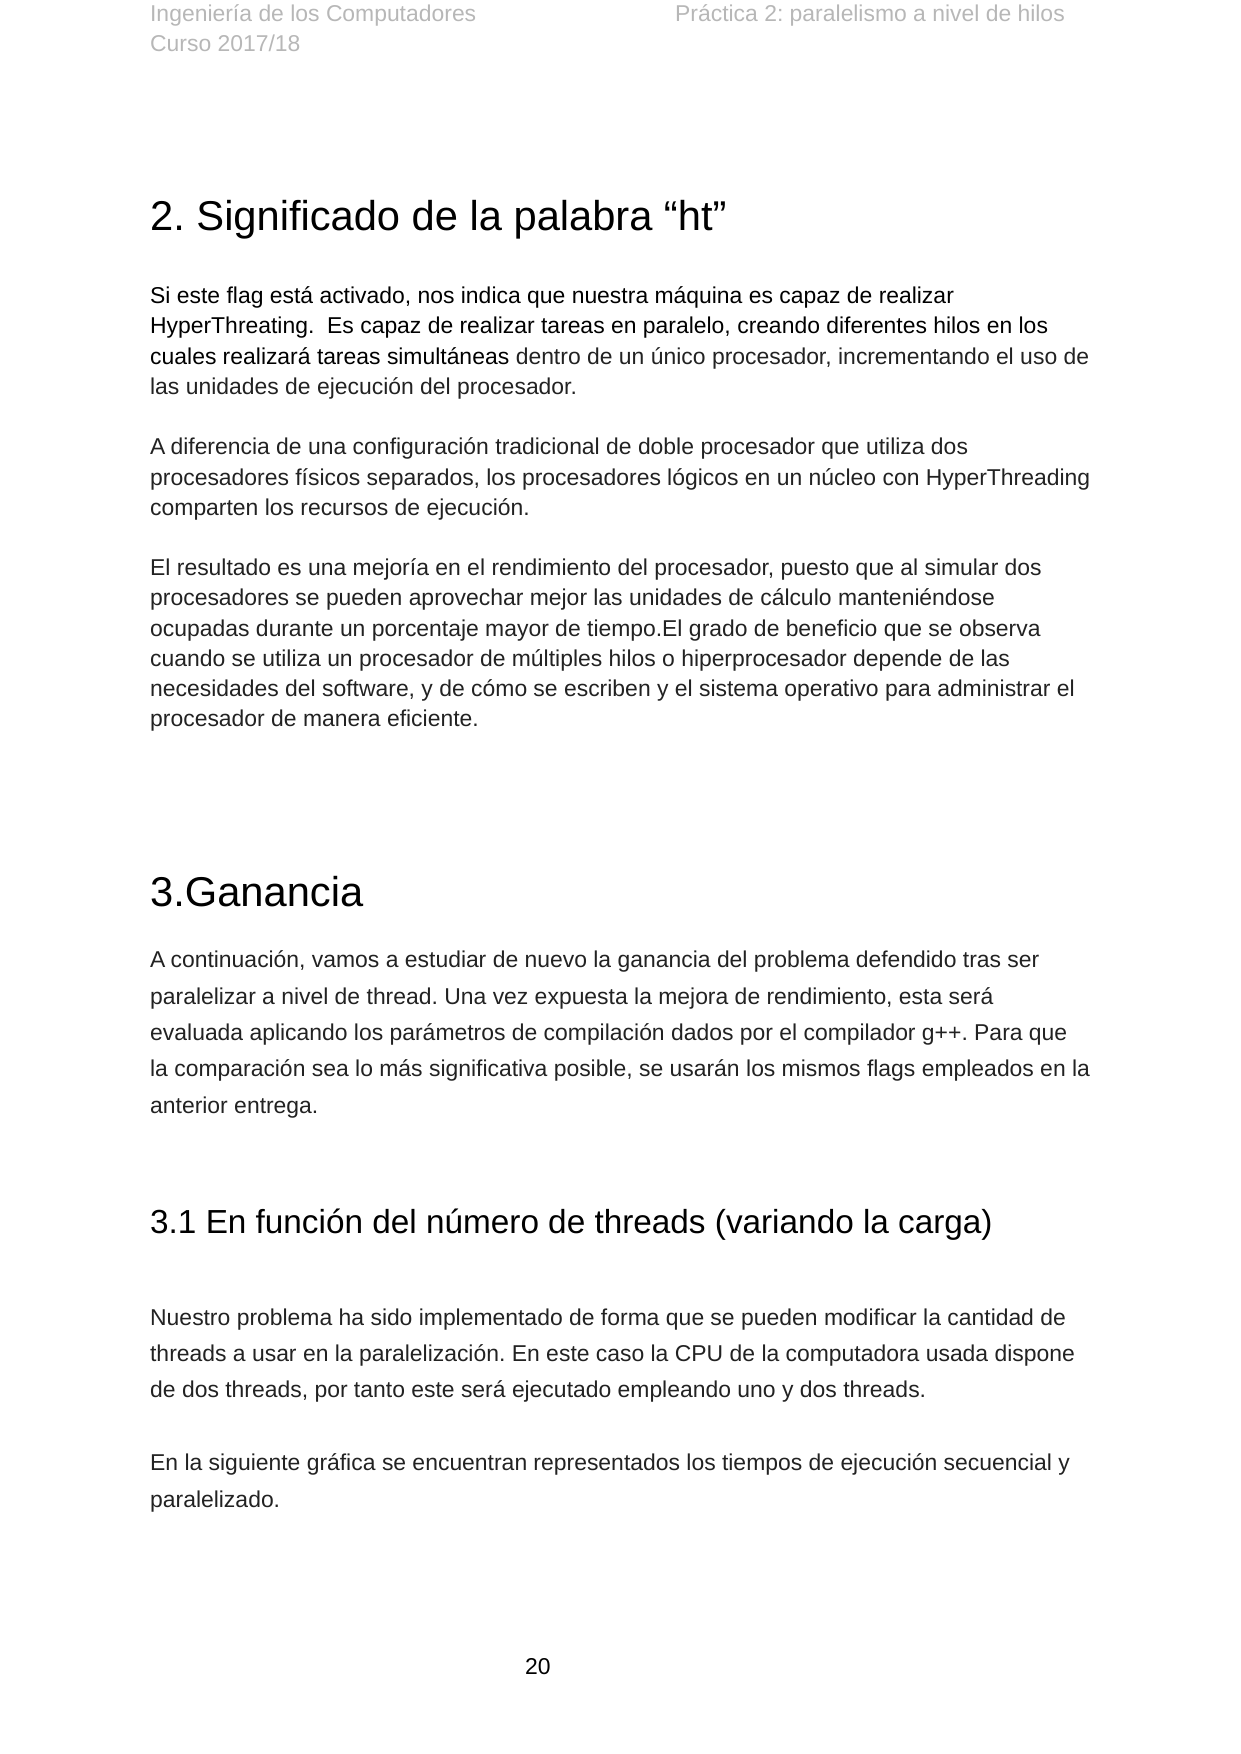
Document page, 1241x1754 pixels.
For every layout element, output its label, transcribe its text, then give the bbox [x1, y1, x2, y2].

subtitle 3.Ganancia [150, 868, 1090, 916]
text A diferencia de una configuración tradicional de doble procesador que utiliza dos procesadores físicos separados, los procesadores lógicos en un núcleo con HyperThreading comparten los recursos de ejecución. [150, 433, 1090, 520]
text El resultado es una mejoría en el rendimiento del procesador, puesto que al simular dos procesadores se pueden aprovechar mejor las unidades de cálculo manteniéndose ocupadas durante un porcentaje mayor de tiempo.El grado de beneficio que se observa cuando se utiliza un procesador de múltiples hilos o hiperprocesador depende de las necesidades del software, y de cómo se escriben y el sistema operativo para administrar el procesador de manera eficiente. [150, 554, 1090, 732]
text Si este flag está activado, nos indica que nuestra máquina es capaz de realizar HyperThreating. Es capaz de realizar tareas en paralelo, creando diferentes hilos en los cuales realizará tareas simultáneas dentro de un único procesador, incrementando el uso de las unidades de ejecución del procesador. [150, 282, 1090, 399]
subtitle 2. Significado de la palabra “ht” [150, 192, 1090, 239]
text A continuación, vamos a estudiar de nuevo la ganancia del problema defendido tras ser paralelizar a nivel de thread. Una vez expuesta la mejora de rendimiento, esta será evaluada aplicando los parámetros de compilación dados por el compilador g++. Para que la comparación sea lo más significativa posible, se usarán los mismos flags empleados en la anterior entrega. [150, 946, 1090, 1118]
subtitle 3.1 En función del número de threads (variando la carga) [150, 1202, 1090, 1240]
text Nuestro problema ha sido implementado de forma que se pueden modificar la cantidad de threads a usar en la paralelización. En este caso la CPU de la computadora usada dispone de dos threads, por tanto este será ejecutado empleando uno y dos threads. [150, 1304, 1090, 1403]
text En la siguiente gráfica se encuentran representados los tiempos de ejecución secuencial y paralelizado. [150, 1449, 1090, 1512]
